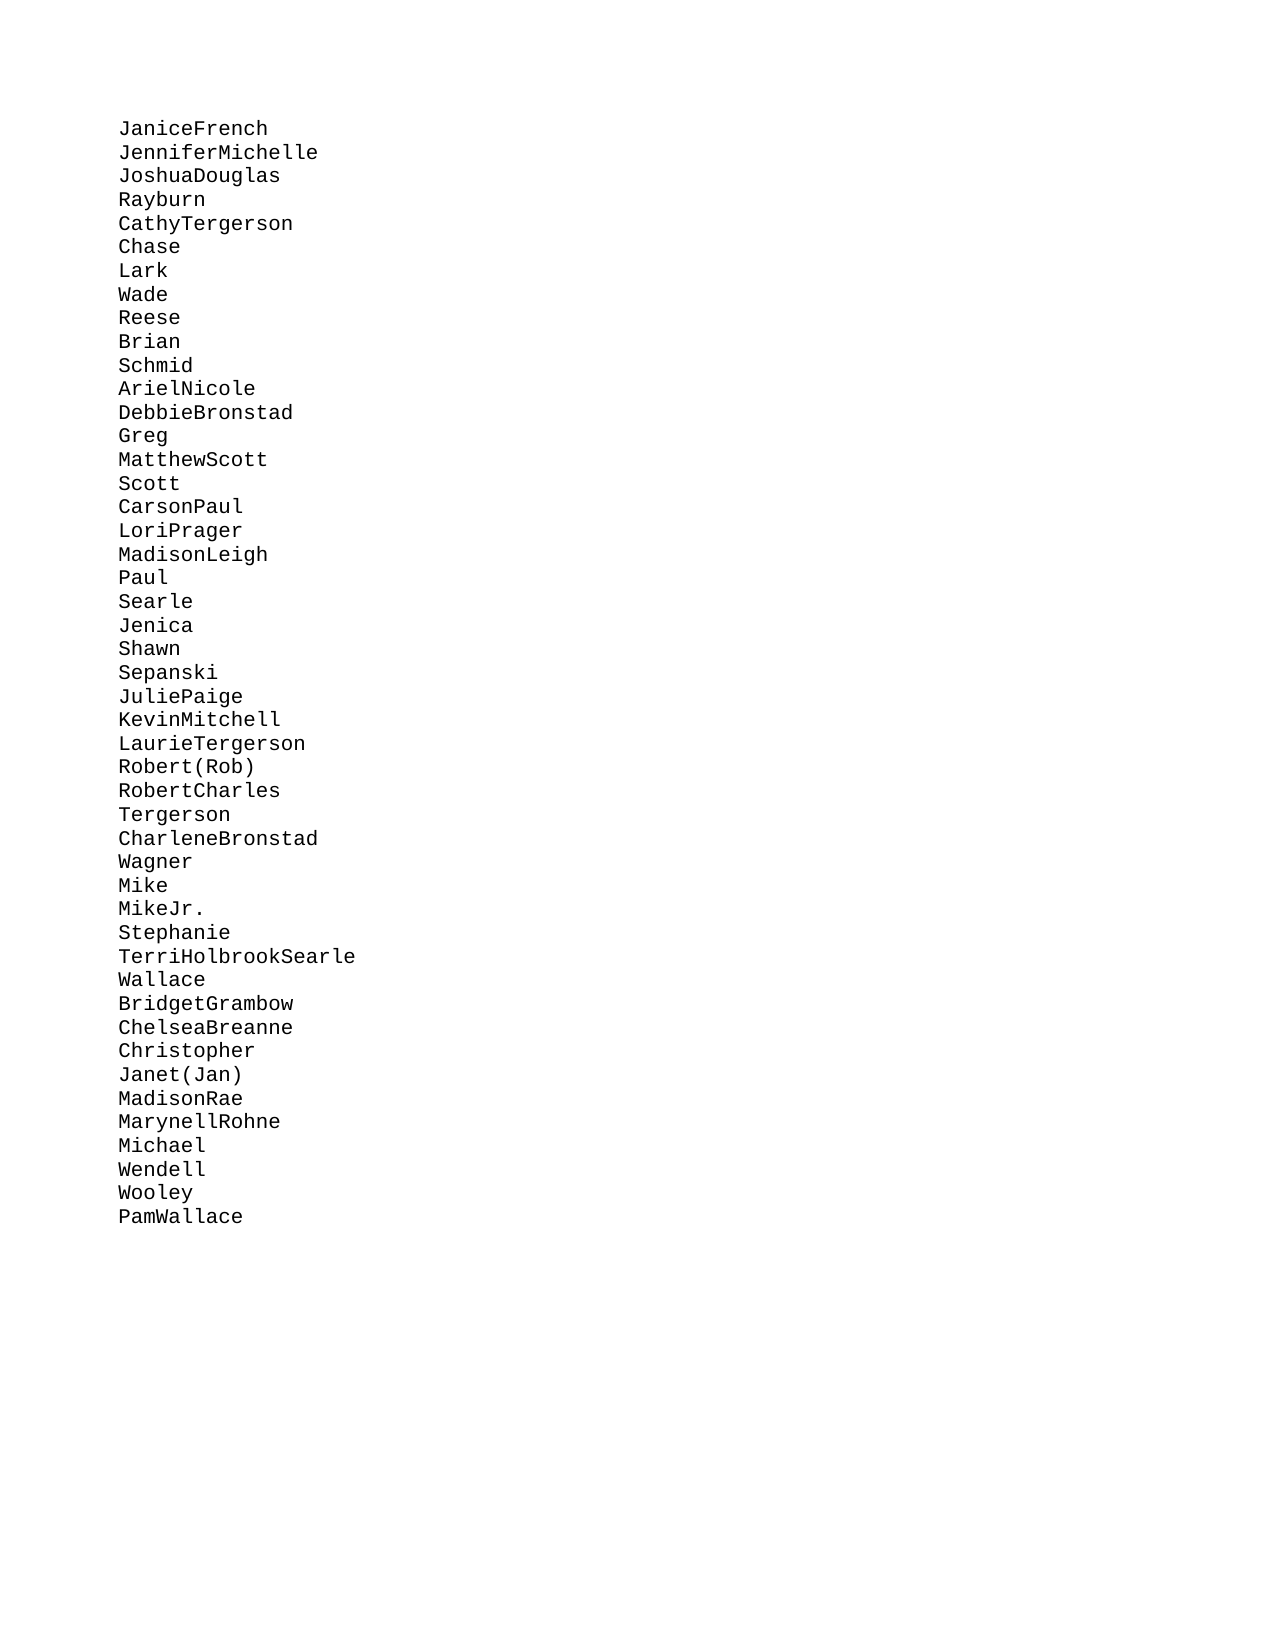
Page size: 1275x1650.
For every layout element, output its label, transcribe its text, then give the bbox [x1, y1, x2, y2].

text Michael [118, 1135, 1157, 1158]
text JuliePaige [118, 686, 1157, 709]
text BridgetGrambow [118, 993, 1157, 1017]
text MarynellRohne [118, 1111, 1157, 1135]
text Schmid [118, 354, 1157, 378]
text Searle [118, 591, 1157, 615]
text Sepanski [118, 662, 1157, 686]
text RobertCharles [118, 780, 1157, 804]
text KevinMitchell [118, 709, 1157, 733]
text PamWallace [118, 1206, 1157, 1229]
text MadisonRae [118, 1088, 1157, 1111]
text Mike [118, 875, 1157, 898]
text MikeJr. [118, 898, 1157, 922]
text Wallace [118, 969, 1157, 993]
text Tergerson [118, 804, 1157, 827]
text MadisonLeigh [118, 544, 1157, 567]
text TerriHolbrookSearle [118, 946, 1157, 969]
text JaniceFrench [118, 118, 1157, 142]
text Chase [118, 236, 1157, 260]
text ArielNicole [118, 378, 1157, 402]
text Jenica [118, 615, 1157, 638]
text Reese [118, 307, 1157, 331]
text Wooley [118, 1182, 1157, 1206]
text CathyTergerson [118, 213, 1157, 236]
text JoshuaDouglas [118, 165, 1157, 189]
text Stephanie [118, 922, 1157, 946]
text Paul [118, 567, 1157, 591]
text JenniferMichelle [118, 142, 1157, 165]
text LoriPrager [118, 520, 1157, 544]
text Greg [118, 426, 1157, 449]
text Christopher [118, 1040, 1157, 1064]
text Scott [118, 473, 1157, 496]
text LaurieTergerson [118, 733, 1157, 757]
text Rayburn [118, 189, 1157, 213]
text Brian [118, 331, 1157, 354]
text Lark [118, 260, 1157, 284]
text Janet(Jan) [118, 1064, 1157, 1088]
text Wagner [118, 851, 1157, 875]
text CharleneBronstad [118, 827, 1157, 851]
text DebbieBronstad [118, 402, 1157, 426]
text ChelseaBreanne [118, 1017, 1157, 1040]
text Wade [118, 284, 1157, 307]
text Wendell [118, 1158, 1157, 1182]
text Robert(Rob) [118, 757, 1157, 780]
text MatthewScott [118, 449, 1157, 473]
text CarsonPaul [118, 496, 1157, 520]
text Shawn [118, 638, 1157, 662]
